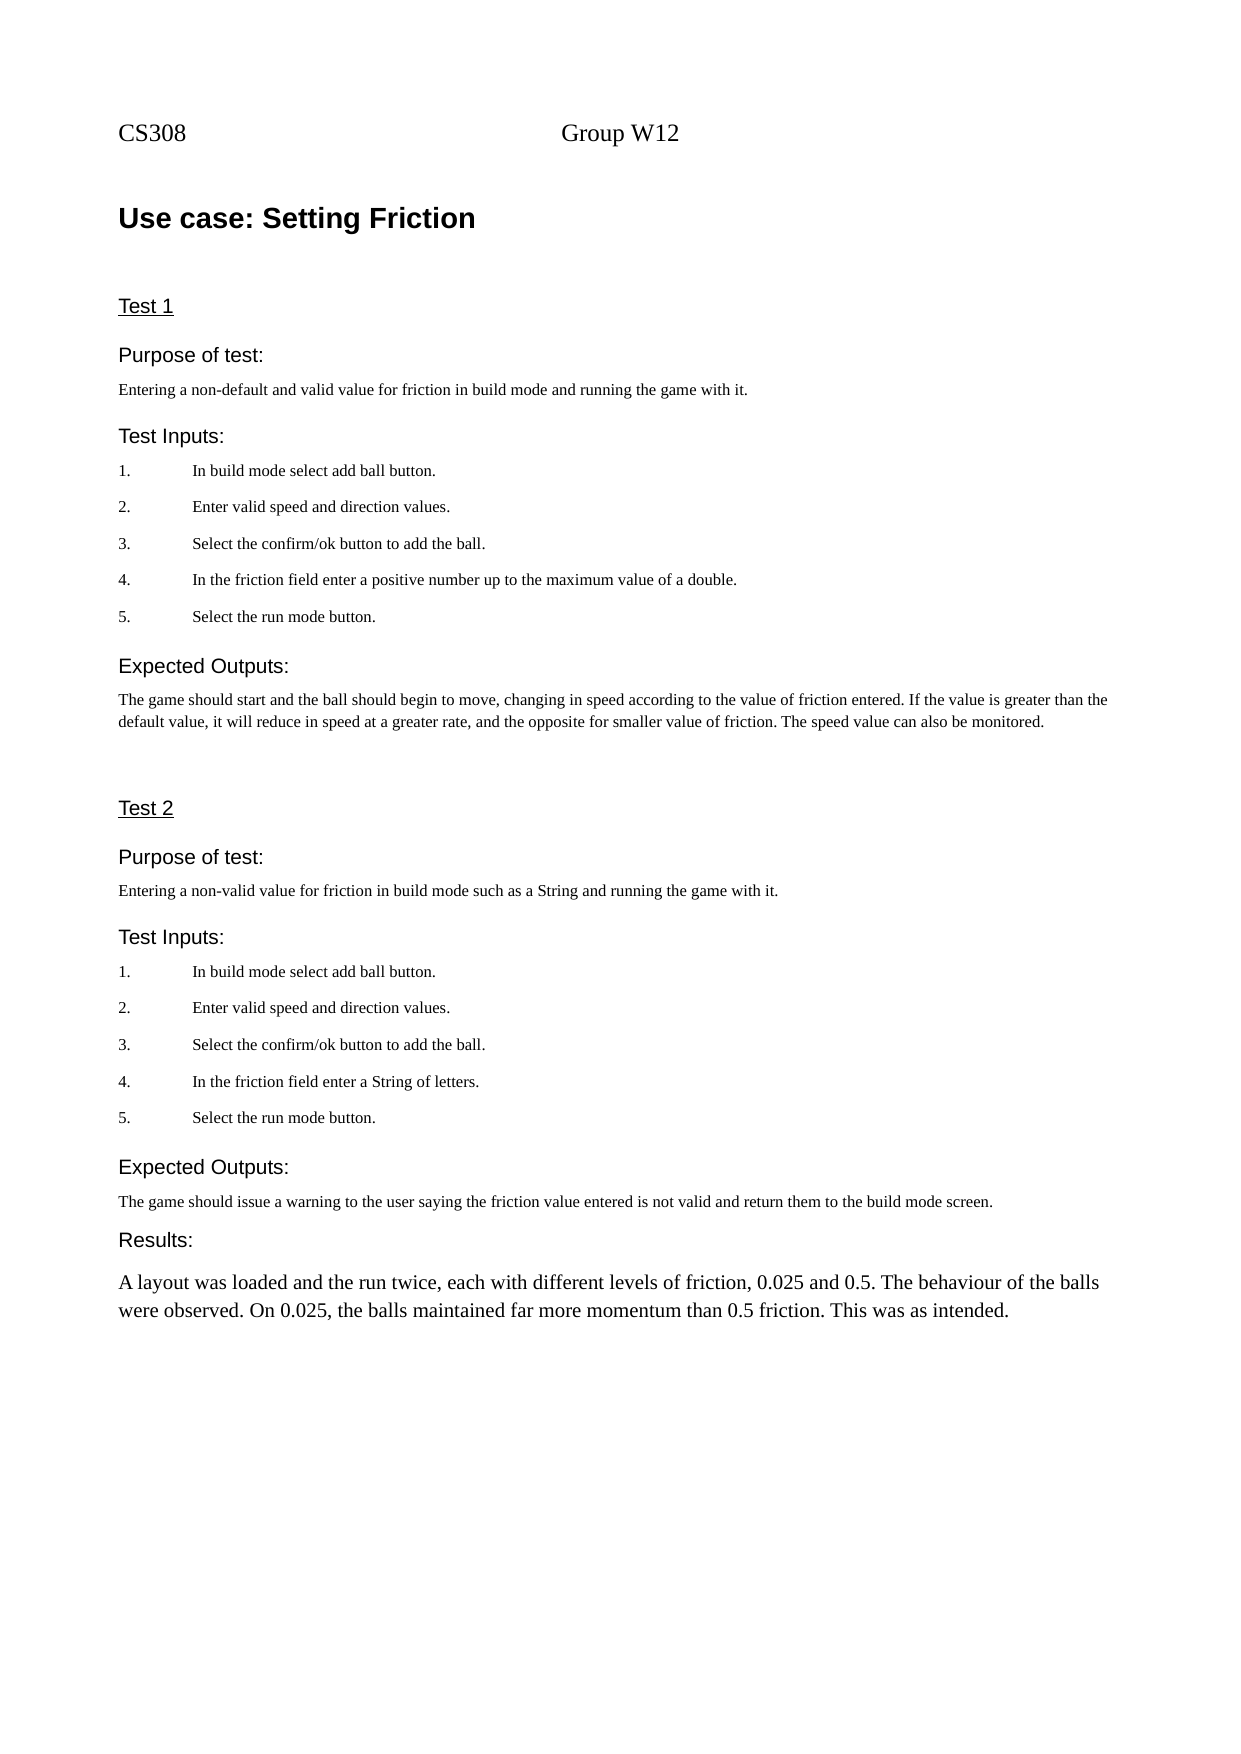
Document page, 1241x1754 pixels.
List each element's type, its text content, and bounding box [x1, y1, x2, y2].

text 4. In the friction field enter a positive number up to the maximum value of a double. [118, 570, 1122, 589]
text Test 2 [118, 796, 1122, 819]
text Expected Outputs: [118, 654, 1122, 678]
text The game should issue a warning to the user saying the friction value entered is not valid and return them to the build mode screen. [118, 1191, 1122, 1211]
text 3. Select the confirm/ok button to add the ball. [118, 533, 1122, 553]
text 5. Select the run mode button. [118, 1108, 1122, 1127]
text A layout was loaded and the run twice, each with different levels of friction, 0.025 and 0.5. The behaviour of the balls were observed. On 0.025, the balls maintained far more momentum than 0.5 friction. This was as intended. [118, 1270, 1122, 1322]
text Purpose of test: [118, 343, 1122, 367]
text 4. In the friction field enter a String of letters. [118, 1071, 1122, 1091]
text Entering a non-valid value for friction in build mode such as a String and running the game with it. [118, 881, 1122, 900]
text Test Inputs: [118, 925, 1122, 949]
text 1. In build mode select add ball button. [118, 962, 1122, 981]
text 1. In build mode select add ball button. [118, 460, 1122, 479]
text 3. Select the confirm/ok button to add the ball. [118, 1035, 1122, 1054]
text Expected Outputs: [118, 1155, 1122, 1179]
text 2. Enter valid speed and direction values. [118, 998, 1122, 1017]
text 5. Select the run mode button. [118, 607, 1122, 626]
text The game should start and the ball should begin to move, changing in speed according to the value of friction entered. If the value is greater than the default value, it will reduce in speed at a greater rate, and the opposite for smaller value of friction. The speed value can also be monitored. [118, 690, 1122, 731]
text Results: [118, 1228, 1122, 1252]
text 2. Enter valid speed and direction values. [118, 497, 1122, 516]
text Test 1 [118, 294, 1122, 318]
text Test Inputs: [118, 424, 1122, 448]
subtitle Use case: Setting Friction [118, 201, 1122, 235]
text Entering a non-default and valid value for friction in build mode and running the game with it. [118, 380, 1122, 399]
text Purpose of test: [118, 844, 1122, 868]
